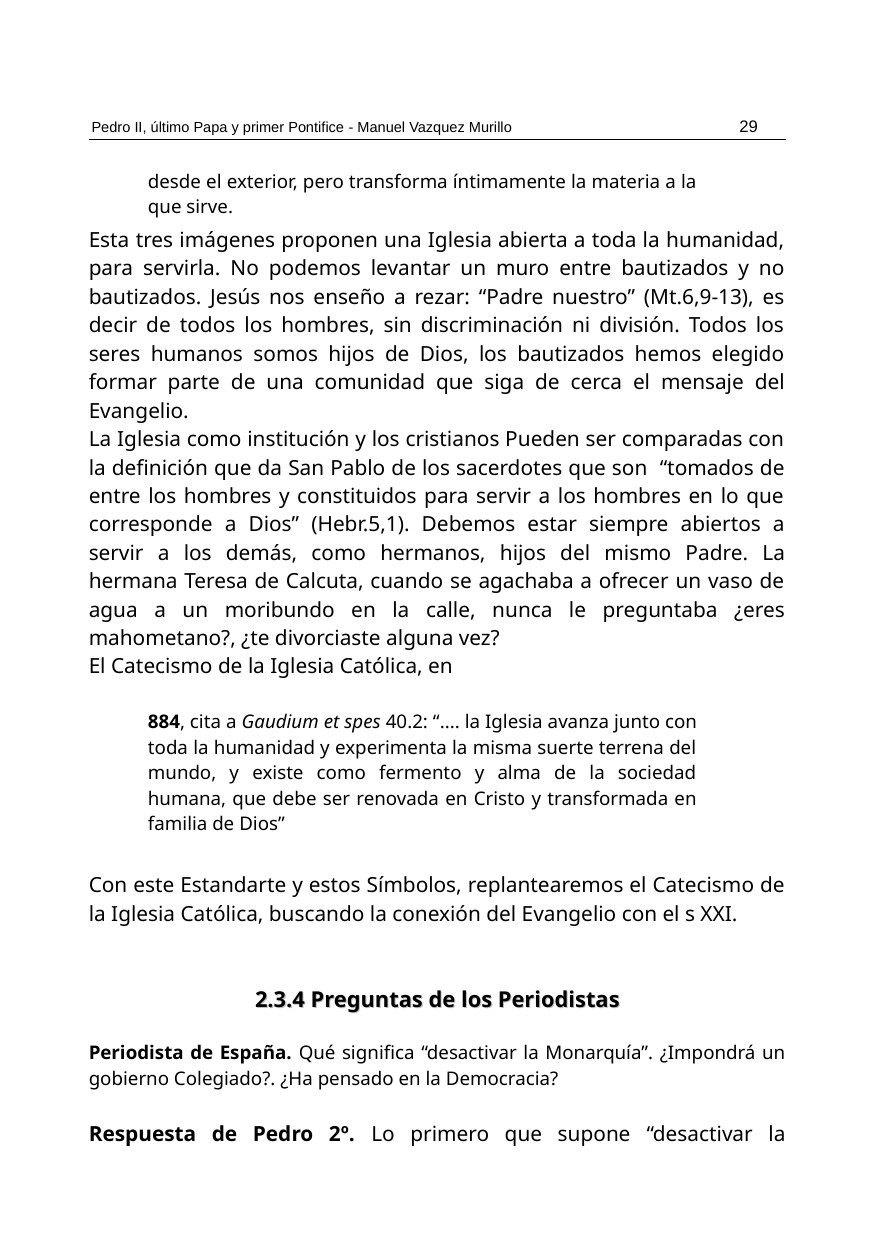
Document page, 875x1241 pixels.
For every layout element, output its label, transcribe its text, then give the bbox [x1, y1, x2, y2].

text desde el exterior, pero transforma íntimamente la materia a la que sirve. [148, 168, 697, 219]
subtitle 2.3.4 Preguntas de los Periodistas [88, 984, 786, 1014]
text El Catecismo de la Iglesia Católica, en [88, 652, 786, 680]
text Con este Estandarte y estos Símbolos, replantearemos el Catecismo de la Iglesia Católica, buscando la conexión del Evangelio con el s XXI. [88, 871, 786, 927]
text Respuesta de Pedro 2º. Lo primero que supone “desactivar la [88, 1119, 786, 1147]
text Periodista de España. Qué significa “desactivar la Monarquía”. ¿Impondrá un gobierno Colegiado?. ¿Ha pensado en la Democracia? [88, 1039, 786, 1091]
text 884, cita a Gaudium et spes 40.2: “.... la Iglesia avanza junto con toda la humanidad y experimenta la misma suerte terrena del mundo, y existe como fermento y alma de la sociedad humana, que debe ser renovada en Cristo y transformada en familia de Dios” [148, 708, 697, 836]
text Esta tres imágenes proponen una Iglesia abierta a toda la humanidad, para servirla. No podemos levantar un muro entre bautizados y no bautizados. Jesús nos enseño a rezar: “Padre nuestro” (Mt.6,9-13), es decir de todos los hombres, sin discriminación ni división. Todos los seres humanos somos hijos de Dios, los bautizados hemos elegido formar parte de una comunidad que siga de cerca el mensaje del Evangelio. [88, 225, 786, 424]
text La Iglesia como institución y los cristianos Pueden ser comparadas con la definición que da San Pablo de los sacerdotes que son “tomados de entre los hombres y constituidos para servir a los hombres en lo que corresponde a Dios” (Hebr.5,1). Debemos estar siempre abiertos a servir a los demás, como hermanos, hijos del mismo Padre. La hermana Teresa de Calcuta, cuando se agachaba a ofrecer un vaso de agua a un moribundo en la calle, nunca le preguntaba ¿eres mahometano?, ¿te divorciaste alguna vez? [88, 424, 786, 652]
